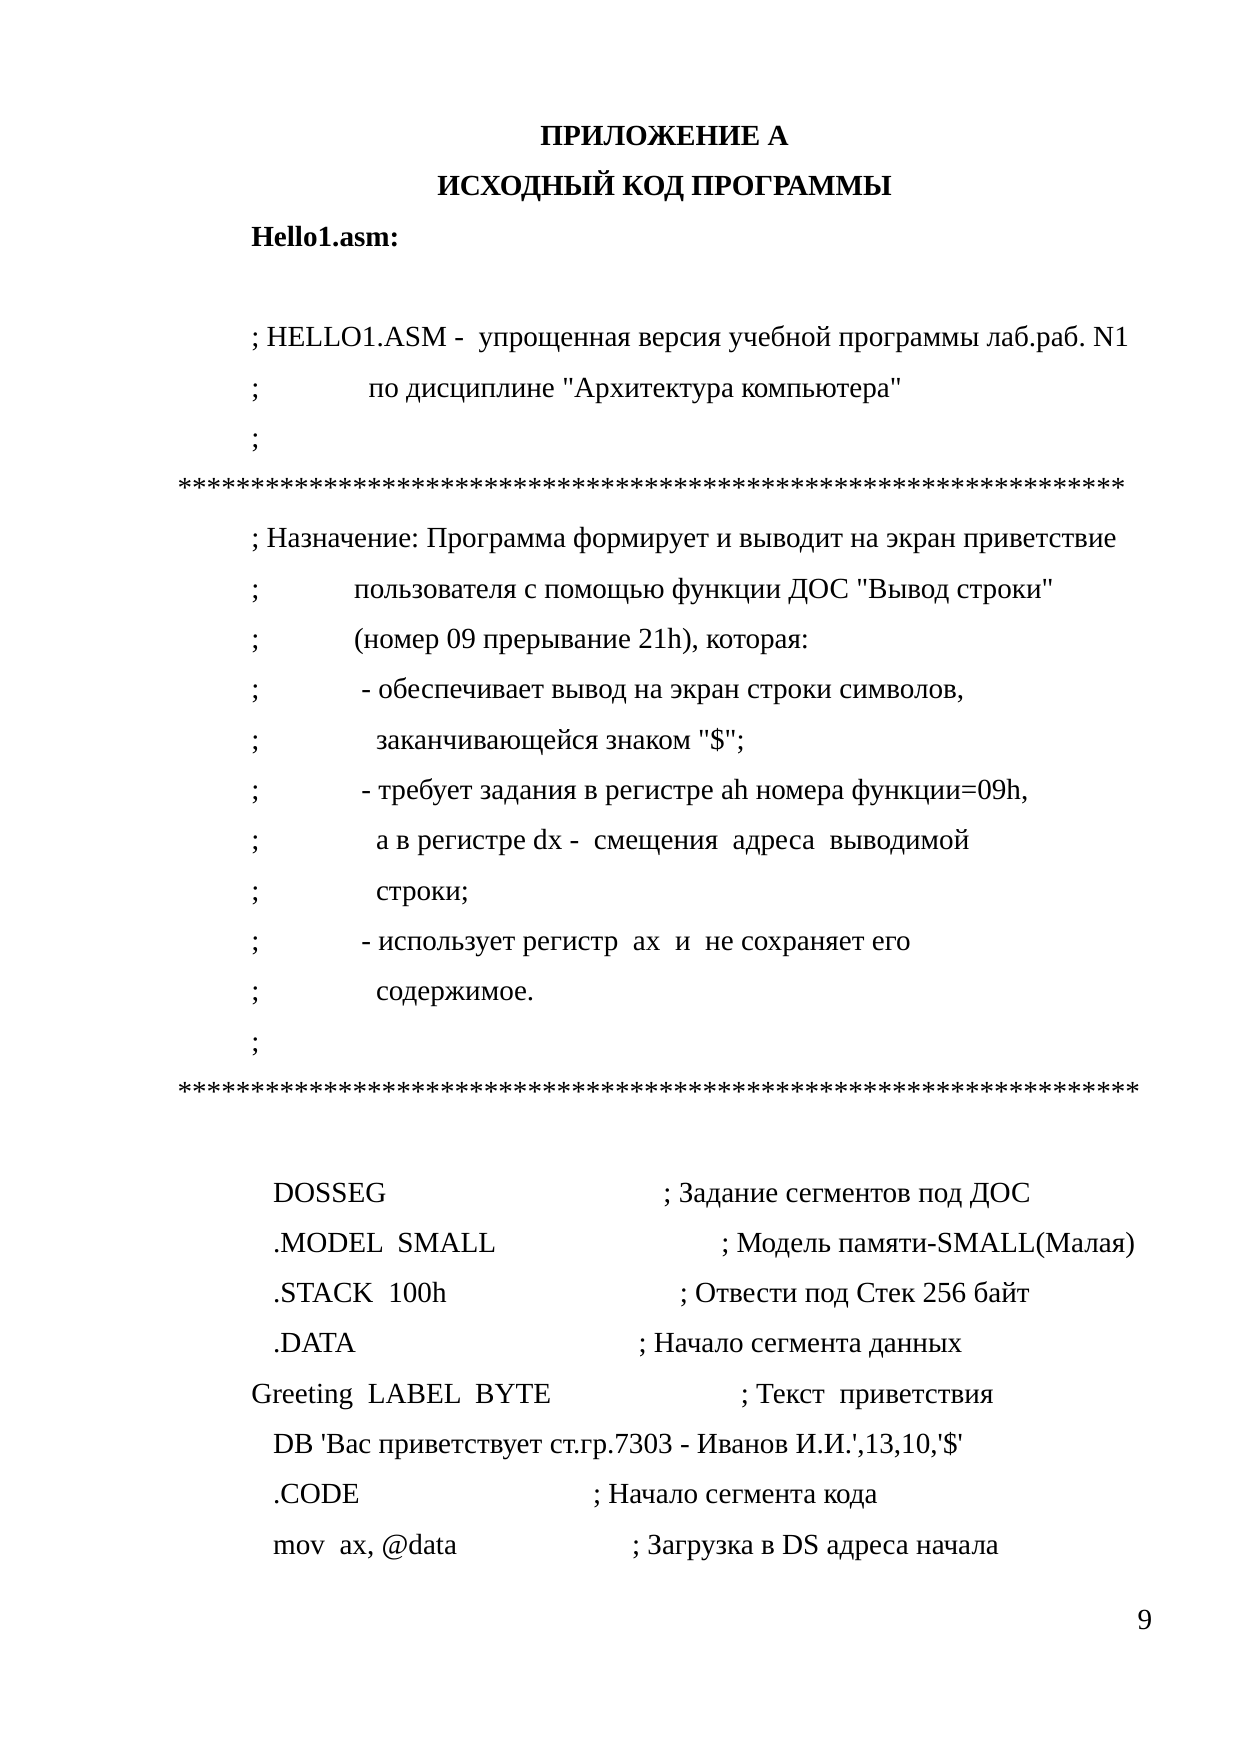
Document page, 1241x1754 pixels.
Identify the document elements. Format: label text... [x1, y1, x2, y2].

text ; заканчивающейся знаком "$"; [177, 722, 1152, 755]
text ; HELLO1.ASM - упрощенная версия учебной программы лаб.раб. N1 [177, 319, 1152, 353]
text .STACK 100h ; Отвести под Стек 256 байт [177, 1275, 1152, 1309]
text ; - обеспечивает вывод на экран строки символов, [177, 672, 1152, 705]
text ; Назначение: Программа формирует и выводит на экран приветствие [177, 521, 1152, 554]
text ; (номер 09 прерывание 21h), которая: [177, 621, 1152, 655]
text ; ***************************************************************** [177, 420, 1152, 504]
text ; содержимое. [177, 973, 1152, 1007]
text ; - использует регистр ax и не сохраняет его [177, 923, 1152, 957]
text ; - требует задания в регистре ah номера функции=09h, [177, 772, 1152, 806]
text ; строки; [177, 873, 1152, 906]
subtitle Приложение А Исходный код программы [177, 118, 1152, 202]
text ; ****************************************************************** [177, 1024, 1152, 1108]
text .CODE ; Начало сегмента кода [177, 1477, 1152, 1510]
text mov ax, @data ; Загрузка в DS адреса начала [177, 1527, 1152, 1560]
text .MODEL SMALL ; Модель памяти-SMALL(Малая) [177, 1225, 1152, 1258]
text DOSSEG ; Задание сегментов под ДОС [177, 1175, 1152, 1208]
text .DATA ; Начало сегмента данных [177, 1326, 1152, 1359]
text ; а в регистре dx - смещения адреса выводимой [177, 822, 1152, 856]
text Greeting LABEL BYTE ; Текст приветствия [177, 1376, 1152, 1409]
text DB 'Вас приветствует ст.гр.7303 - Иванов И.И.',13,10,'$' [177, 1426, 1152, 1460]
text Hello1.asm: [177, 219, 1152, 252]
text ; по дисциплине "Архитектура компьютера" [177, 370, 1152, 403]
text ; пользователя с помощью функции ДОС "Вывод строки" [177, 571, 1152, 604]
